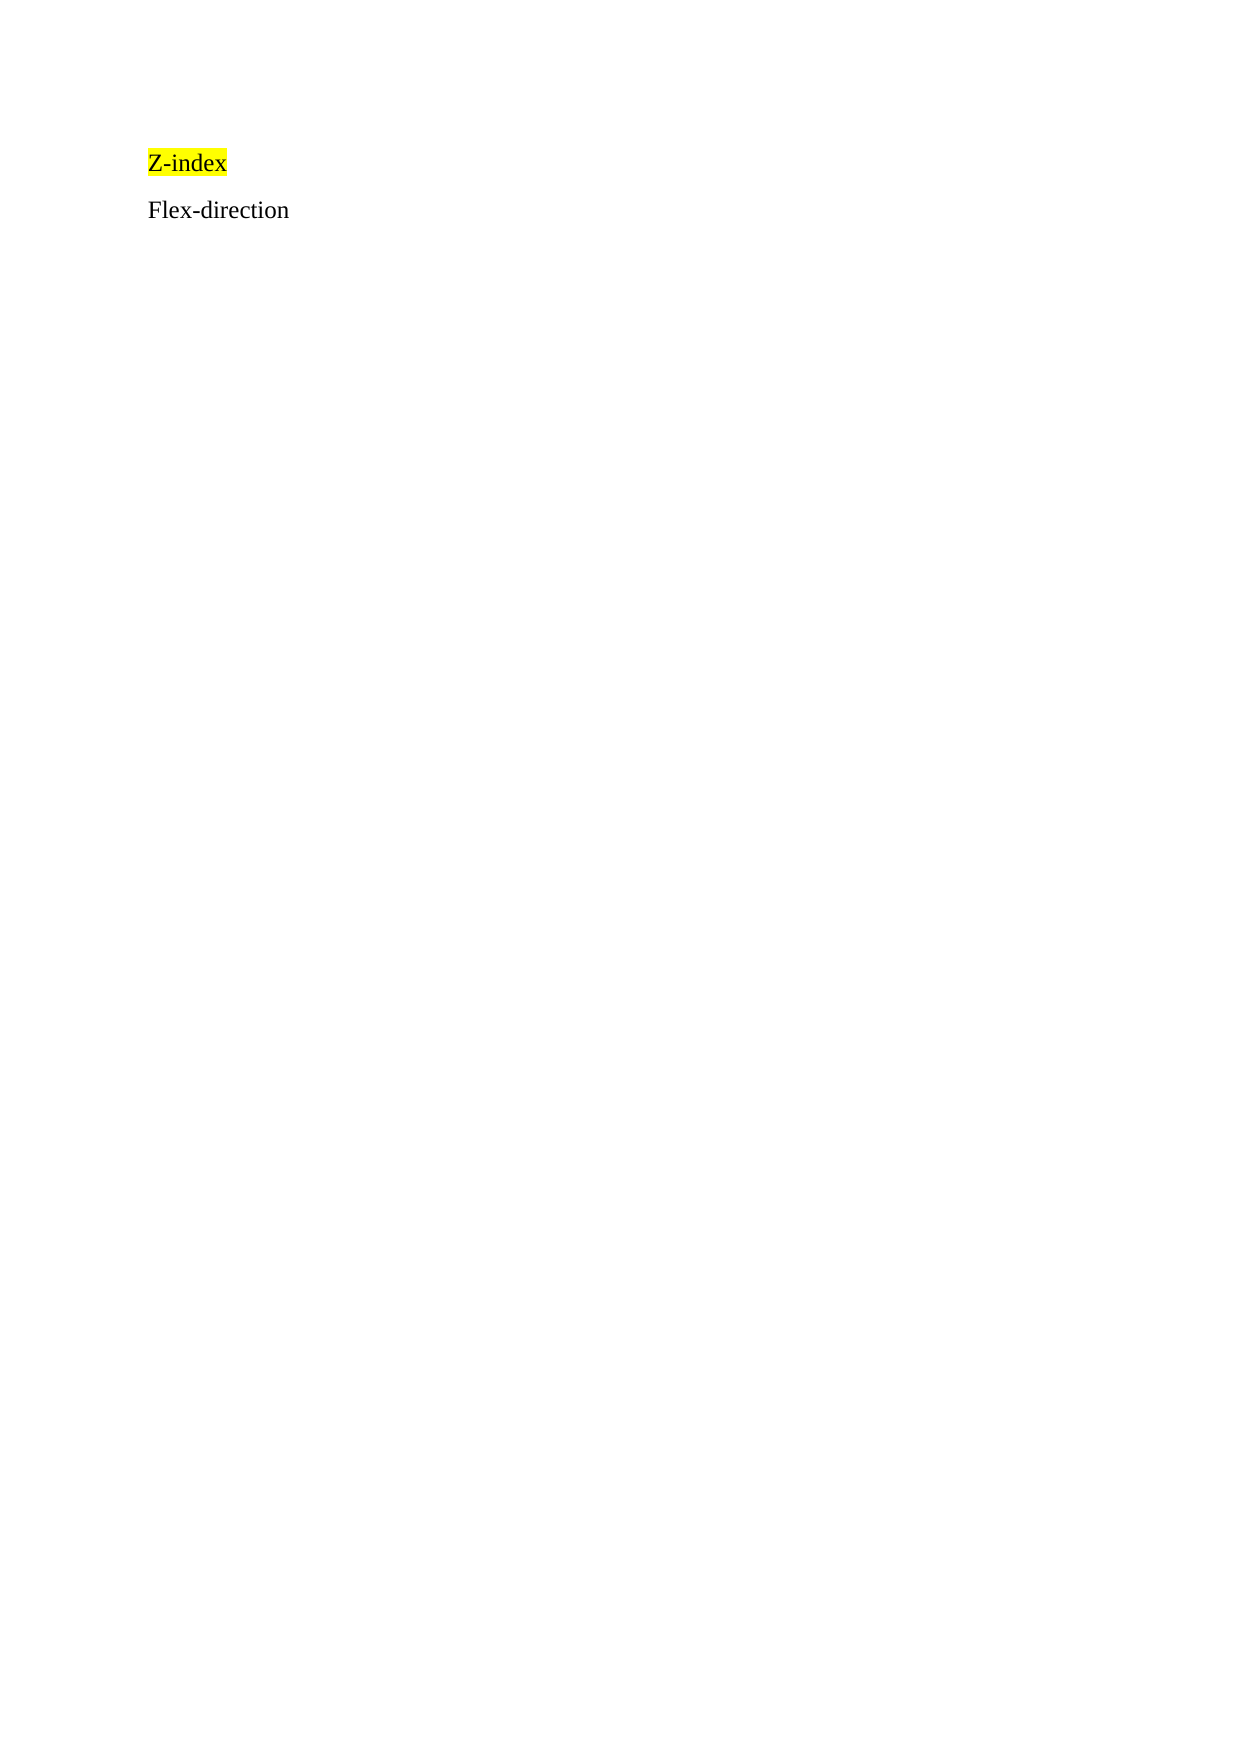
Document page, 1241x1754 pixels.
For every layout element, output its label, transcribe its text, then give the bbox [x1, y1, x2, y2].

text Flex-direction [148, 195, 1093, 224]
text Z-index [148, 148, 1093, 176]
